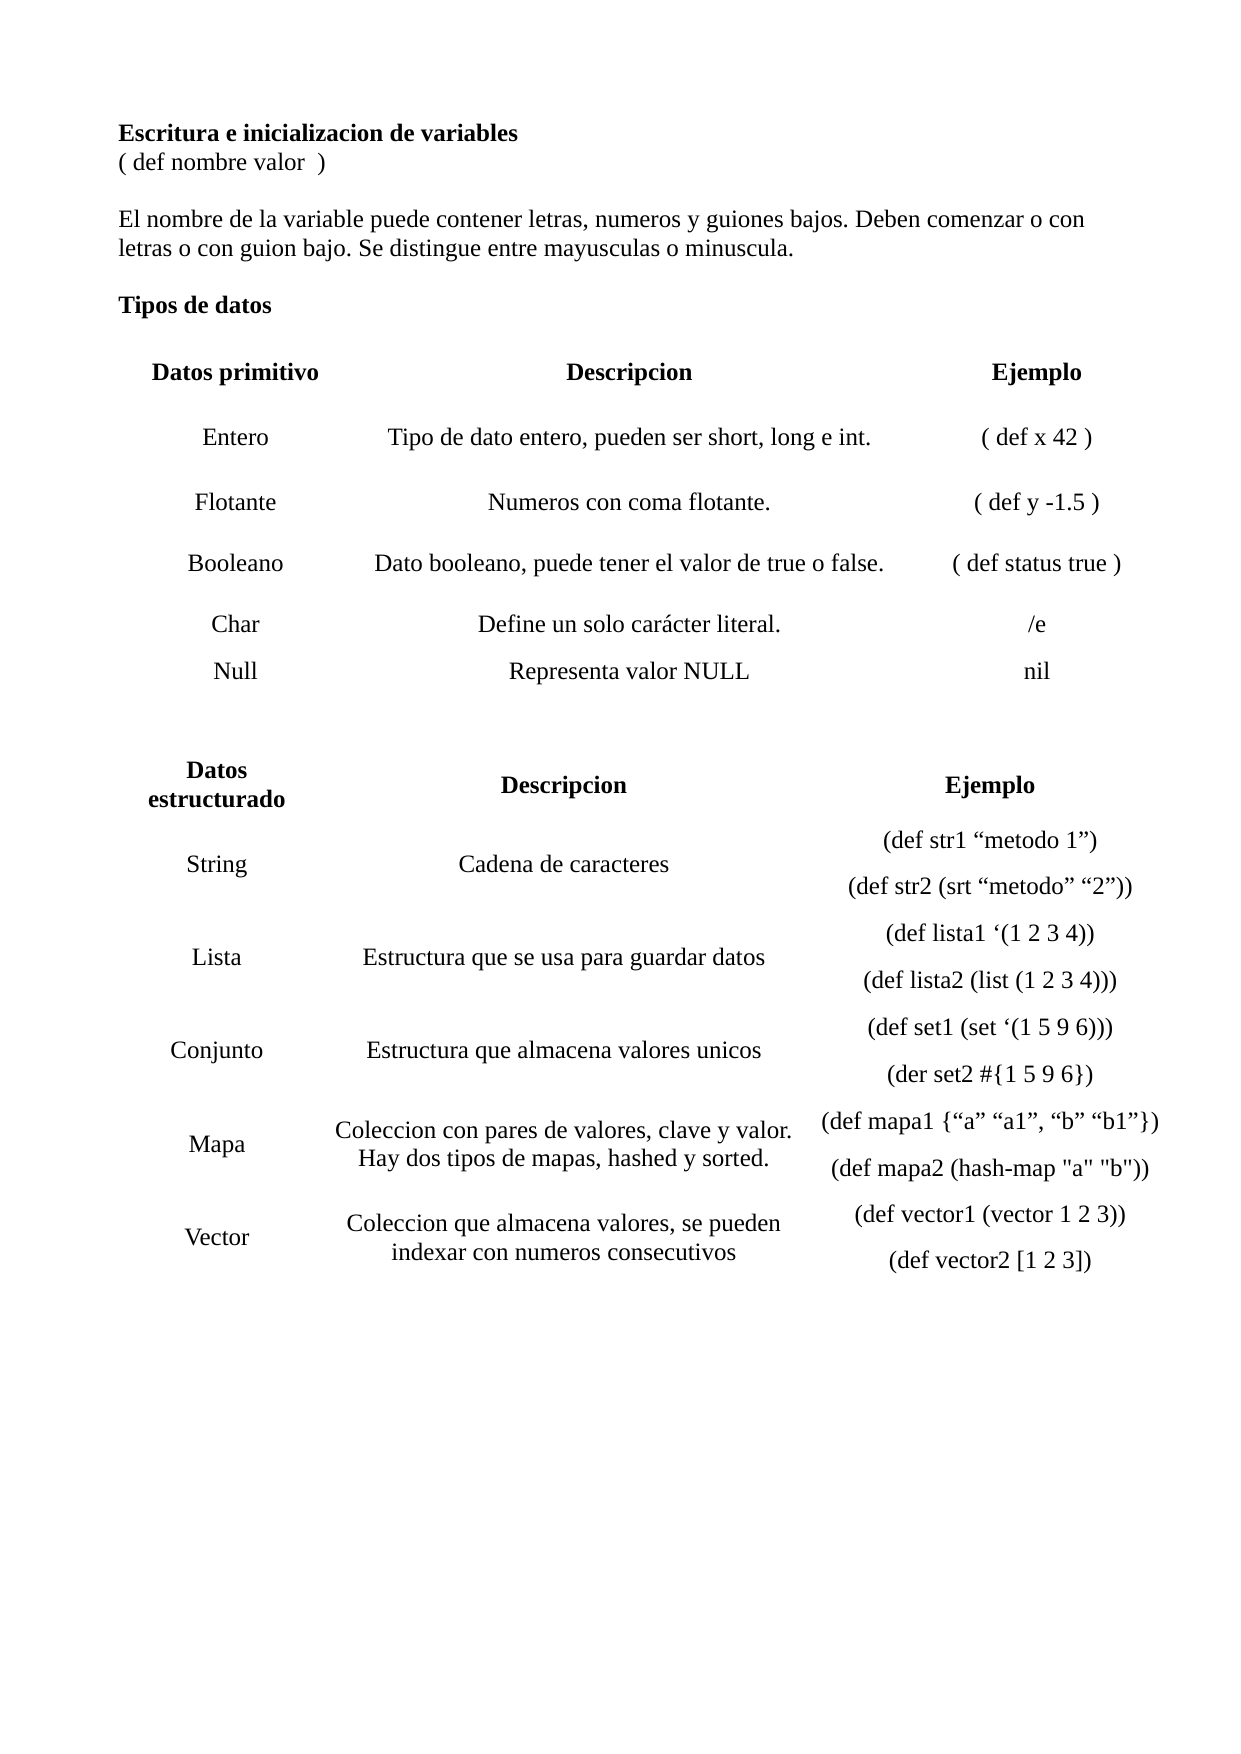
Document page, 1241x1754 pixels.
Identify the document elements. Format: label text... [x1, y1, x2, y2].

table_header Datos estructurado [118, 752, 315, 817]
table_cell Coleccion con pares de valores, clave y valor. Hay dos tipos de mapas, hashed y sorted. [315, 1097, 812, 1190]
table_cell Numeros con coma flotante. [353, 478, 906, 525]
table_cell Estructura que almacena valores unicos [315, 1003, 812, 1097]
table_cell (def str1 “metodo 1”) [813, 817, 1168, 862]
table_cell Flotante [118, 478, 352, 525]
table_cell (def mapa2 (hash-map "a" "b")) [813, 1144, 1168, 1190]
table_cell Vector [118, 1190, 315, 1283]
table_cell Define un solo carácter literal. [353, 601, 906, 647]
text Escritura e inicializacion de variables [118, 118, 1122, 147]
text ( def nombre valor ) [118, 147, 1122, 176]
table_cell (def str2 (srt “metodo” “2”)) [813, 862, 1168, 909]
table_cell nil [906, 648, 1168, 694]
table_cell (def vector2 [1 2 3]) [813, 1237, 1168, 1283]
table_cell Dato booleano, puede tener el valor de true o false. [353, 525, 906, 601]
table_header Ejemplo [813, 752, 1168, 817]
table_cell Representa valor NULL [353, 648, 906, 694]
table_cell /e [906, 601, 1168, 647]
table_cell (def mapa1 {“a” “a1”, “b” “b1”}) [813, 1097, 1168, 1143]
table_cell String [118, 817, 315, 909]
table_cell Estructura que se usa para guardar datos [315, 909, 812, 1003]
table_cell (def set1 (set ‘(1 5 9 6))) [813, 1003, 1168, 1050]
table_header Ejemplo [906, 348, 1168, 395]
table_cell Char [118, 601, 352, 647]
table_header Datos primitivo [118, 348, 352, 395]
table_cell Entero [118, 395, 352, 478]
table_cell Lista [118, 909, 315, 1003]
table_cell ( def status true ) [906, 525, 1168, 601]
table_cell (def vector1 (vector 1 2 3)) [813, 1190, 1168, 1237]
table_cell ( def y -1.5 ) [906, 478, 1168, 525]
table_cell Booleano [118, 525, 352, 601]
text El nombre de la variable puede contener letras, numeros y guiones bajos. Deben comenzar o con letras o con guion bajo. Se distingue entre mayusculas o minuscula. [118, 204, 1122, 262]
table_cell Conjunto [118, 1003, 315, 1097]
table_cell Coleccion que almacena valores, se pueden indexar con numeros consecutivos [315, 1190, 812, 1283]
table_cell (der set2 #{1 5 9 6}) [813, 1050, 1168, 1097]
table_cell Null [118, 648, 352, 694]
table_cell Cadena de caracteres [315, 817, 812, 909]
table_cell ( def x 42 ) [906, 395, 1168, 478]
table_cell Tipo de dato entero, pueden ser short, long e int. [353, 395, 906, 478]
table_header Descripcion [353, 348, 906, 395]
table_cell (def lista1 ‘(1 2 3 4)) [813, 909, 1168, 956]
table_cell (def lista2 (list (1 2 3 4))) [813, 956, 1168, 1003]
table_header Descripcion [315, 752, 812, 817]
table_cell Mapa [118, 1097, 315, 1190]
text Tipos de datos [118, 291, 1122, 319]
